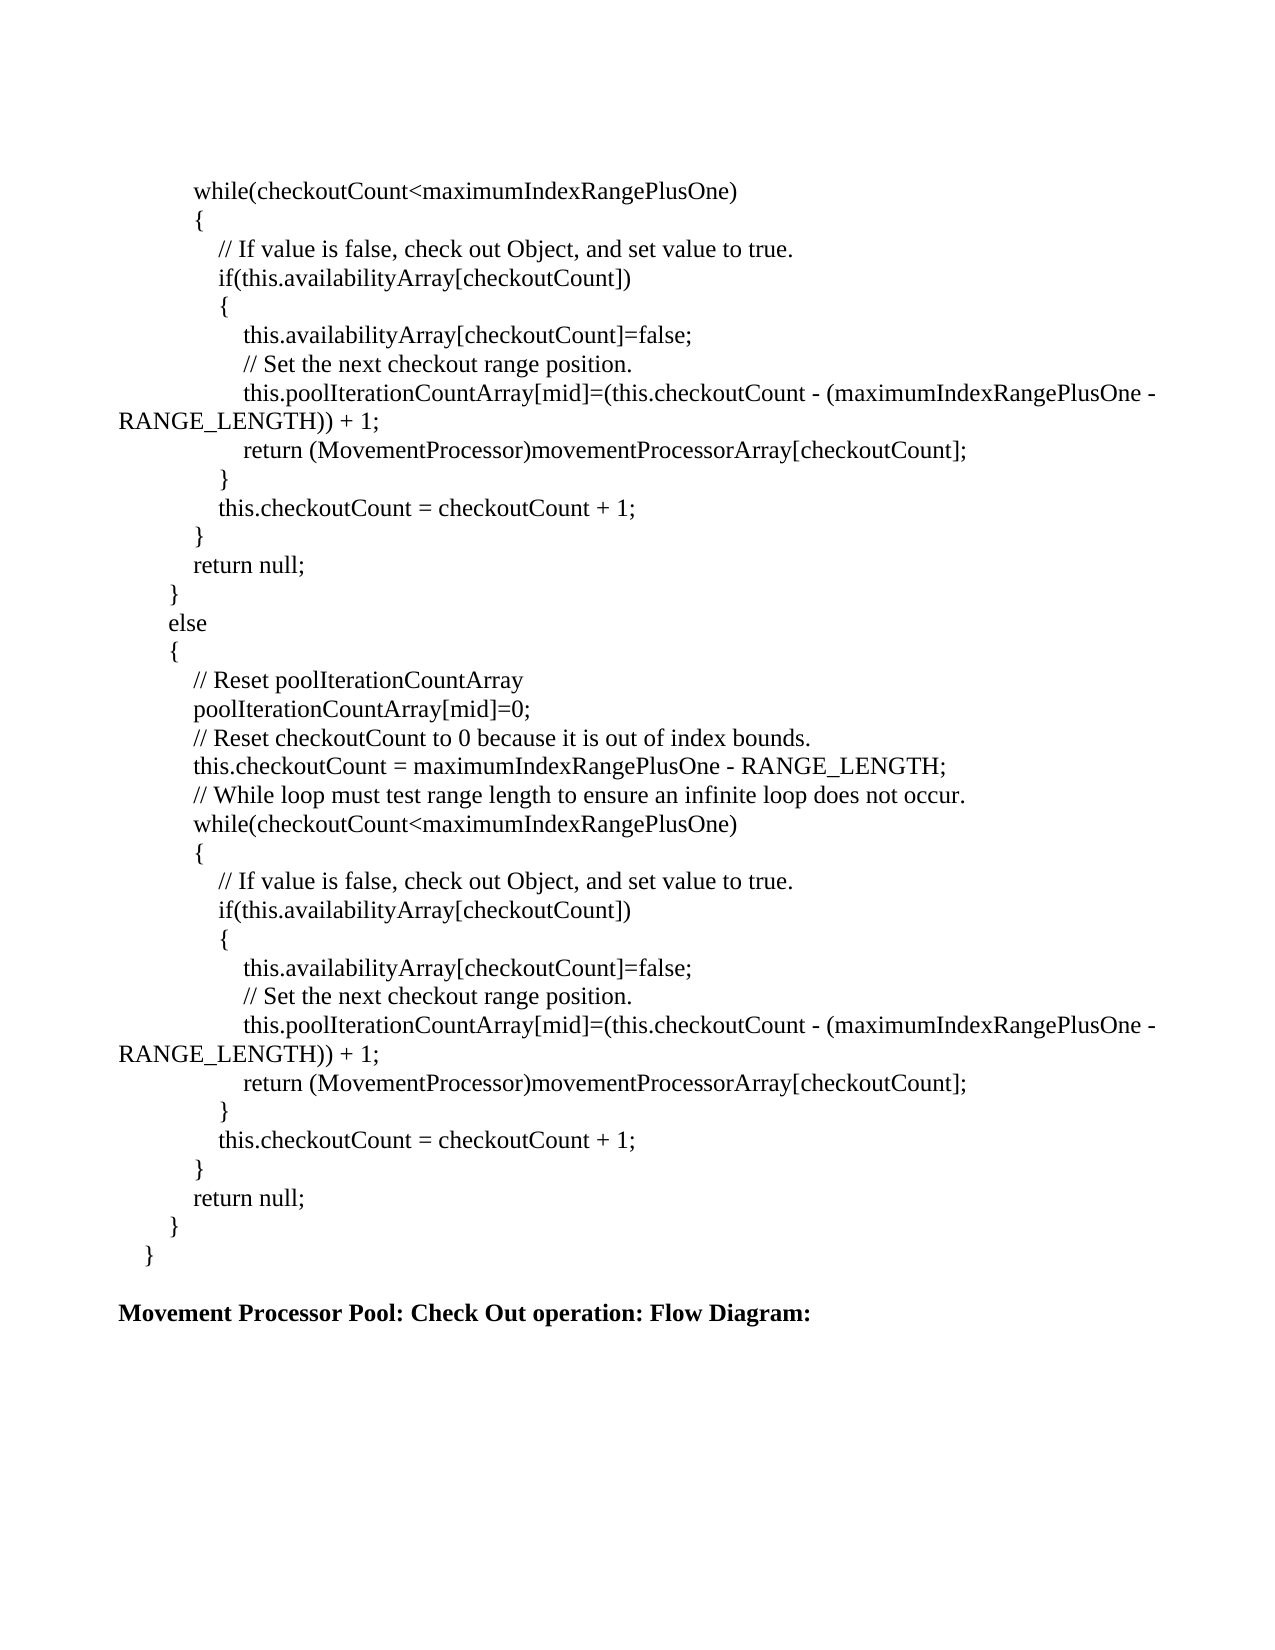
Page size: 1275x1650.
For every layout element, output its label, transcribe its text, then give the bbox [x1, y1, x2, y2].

text { [118, 636, 1157, 665]
text } [118, 1154, 1157, 1183]
text while(checkoutCount<maximumIndexRangePlusOne) [118, 176, 1157, 205]
text if(this.availabilityArray[checkoutCount]) [118, 895, 1157, 924]
text } [118, 464, 1157, 493]
text } [118, 579, 1157, 608]
text while(checkoutCount<maximumIndexRangePlusOne) [118, 809, 1157, 838]
text return (MovementProcessor)movementProcessorArray[checkoutCount]; [118, 435, 1157, 464]
text if(this.availabilityArray[checkoutCount]) [118, 263, 1157, 291]
text { [118, 291, 1157, 320]
text // Reset poolIterationCountArray [118, 665, 1157, 694]
text this.checkoutCount = maximumIndexRangePlusOne - RANGE_LENGTH; [118, 751, 1157, 780]
text { [118, 838, 1157, 866]
text { [118, 924, 1157, 953]
text return null; [118, 1183, 1157, 1211]
text // While loop must test range length to ensure an infinite loop does not occur. [118, 780, 1157, 809]
text // Set the next checkout range position. [118, 981, 1157, 1010]
text Movement Processor Pool: Check Out operation: Flow Diagram: [118, 1298, 1157, 1326]
text else [118, 608, 1157, 636]
text // If value is false, check out Object, and set value to true. [118, 234, 1157, 263]
text } [118, 1096, 1157, 1125]
text return (MovementProcessor)movementProcessorArray[checkoutCount]; [118, 1068, 1157, 1096]
text poolIterationCountArray[mid]=0; [118, 694, 1157, 723]
text // If value is false, check out Object, and set value to true. [118, 866, 1157, 895]
text } [118, 521, 1157, 550]
text // Set the next checkout range position. [118, 349, 1157, 378]
text } [118, 1211, 1157, 1240]
text this.poolIterationCountArray[mid]=(this.checkoutCount - (maximumIndexRangePlusOne - RANGE_LENGTH)) + 1; [118, 1010, 1157, 1068]
text this.checkoutCount = checkoutCount + 1; [118, 1125, 1157, 1154]
text } [118, 1240, 1157, 1269]
text return null; [118, 550, 1157, 579]
text this.poolIterationCountArray[mid]=(this.checkoutCount - (maximumIndexRangePlusOne - RANGE_LENGTH)) + 1; [118, 378, 1157, 435]
text this.availabilityArray[checkoutCount]=false; [118, 320, 1157, 349]
text { [118, 205, 1157, 234]
text // Reset checkoutCount to 0 because it is out of index bounds. [118, 723, 1157, 751]
text this.availabilityArray[checkoutCount]=false; [118, 953, 1157, 981]
text this.checkoutCount = checkoutCount + 1; [118, 493, 1157, 521]
